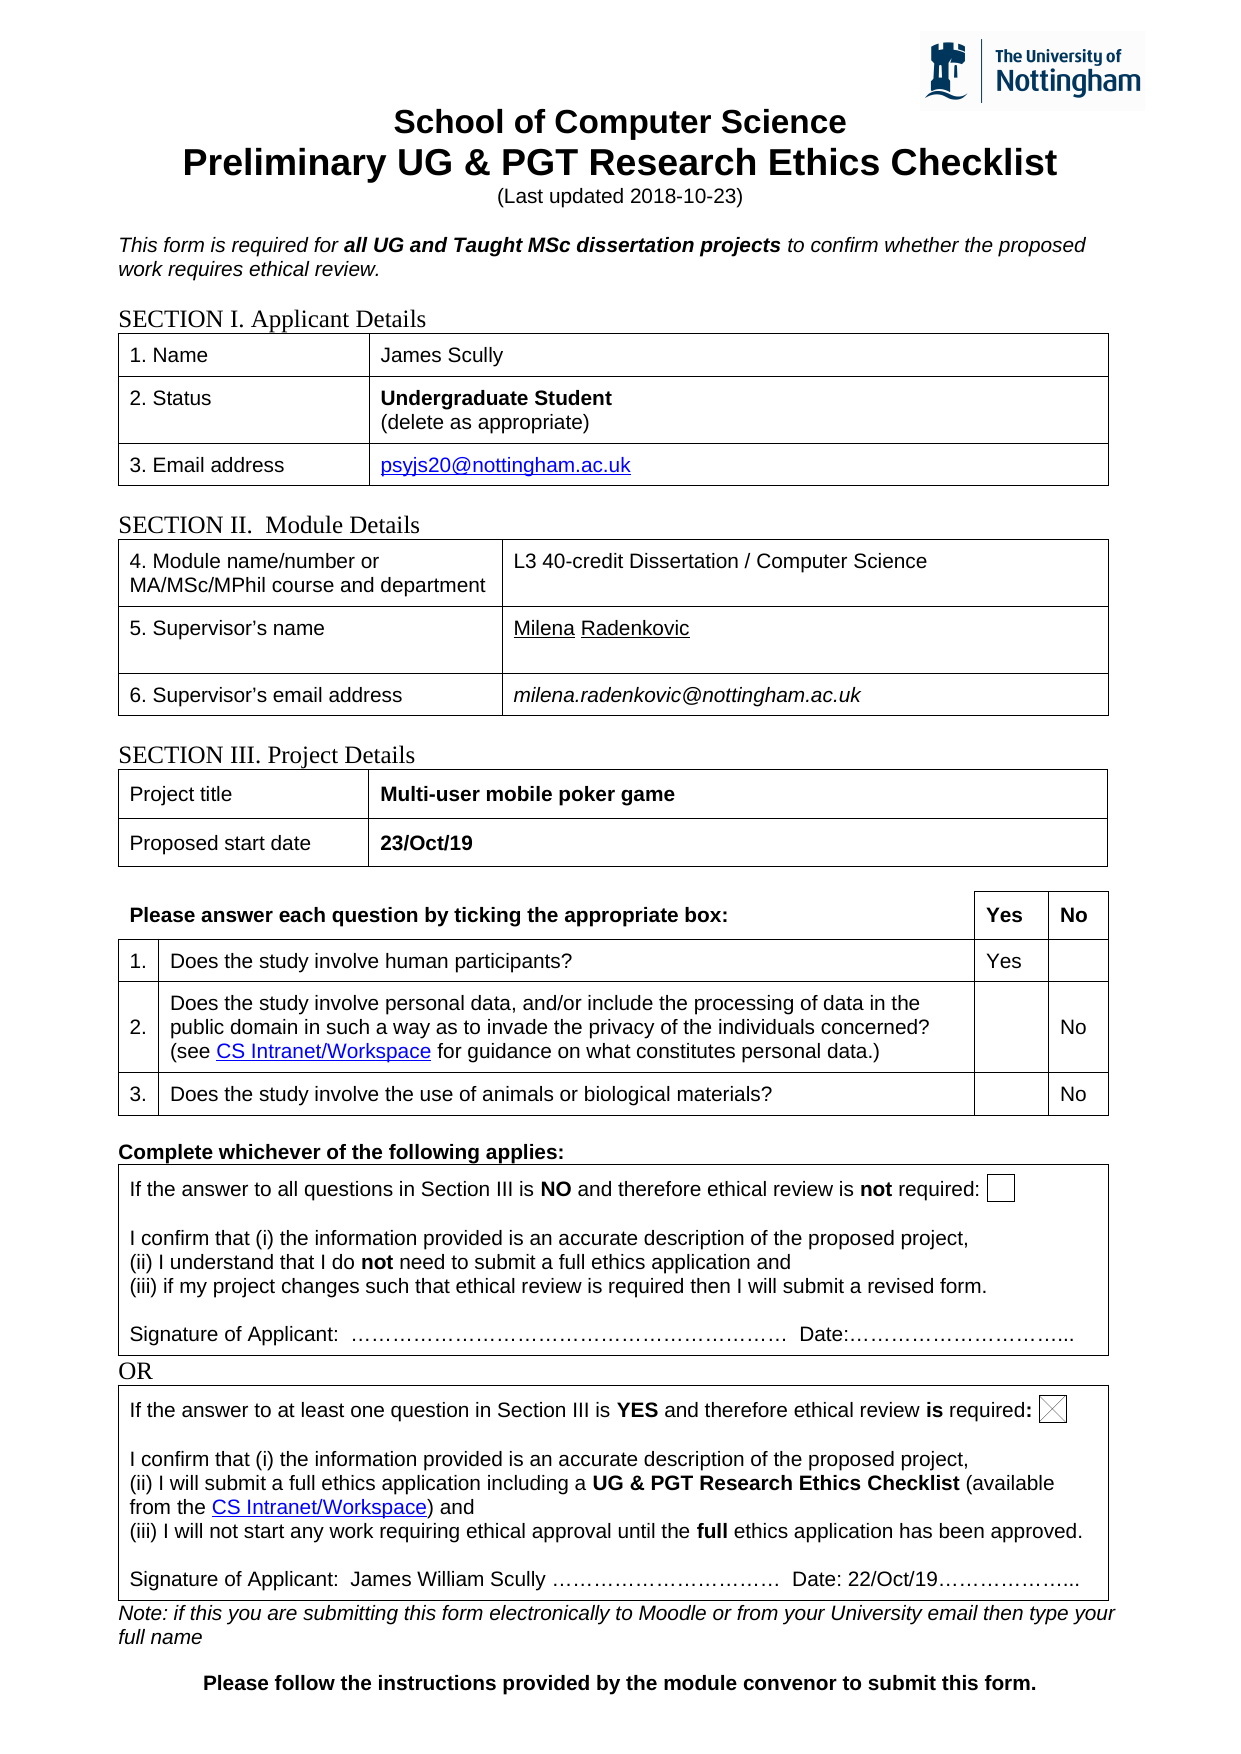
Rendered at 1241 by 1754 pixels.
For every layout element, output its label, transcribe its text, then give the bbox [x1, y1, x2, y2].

table_header 4. Module name/number or MA/MSc/MPhil course and department [119, 540, 502, 606]
text This form is required for all UG and Taught MSc dissertation projects to confirm whether the proposed work requires ethical review. [118, 233, 1122, 281]
table_header James Scully [370, 334, 1108, 376]
table_cell milena.radenkovic@nottingham.ac.uk [503, 674, 1108, 715]
table_cell No [1049, 1073, 1108, 1114]
table_header 1. Name [119, 334, 369, 376]
table_cell [1049, 940, 1108, 981]
table_cell 23/Oct/19 [369, 819, 1107, 866]
table_cell psyjs20@nottingham.ac.uk [370, 444, 1108, 485]
table_header Multi-user mobile poker game [369, 770, 1107, 817]
table_header If the answer to all questions in Section III is NO and therefore ethical review is not required: I confirm that (i) the information provided is an accurate description of the proposed project, (ii) I understand that I do not need to submit a full ethics application and (iii) if my project changes such that ethical review is required then I will submit a revised form. Signature of Applicant: ……………………………………………………… Date:…………………………... [119, 1165, 1108, 1355]
text SECTION I. Applicant Details [118, 304, 1122, 333]
text Note: if this you are submitting this form electronically to Moodle or from your University email then type your full name [118, 1601, 1122, 1649]
table_cell Proposed start date [119, 819, 368, 866]
table_header L3 40-credit Dissertation / Computer Science [503, 540, 1108, 606]
table_header No [1049, 892, 1108, 938]
table_cell Does the study involve the use of animals or biological materials? [159, 1073, 974, 1114]
picture [920, 31, 1146, 111]
table_header If the answer to at least one question in Section III is YES and therefore ethical review is required: I confirm that (i) the information provided is an accurate description of the proposed project, (ii) I will submit a full ethics application including a UG & PGT Research Ethics Checklist (available from the CS Intranet/Workspace) and (iii) I will not start any work requiring ethical approval until the full ethics application has been approved. Signature of Applicant: James William Scully …………………………… Date: 22/Oct/19………………... [119, 1386, 1108, 1600]
table_cell 6. Supervisor’s email address [119, 674, 502, 715]
table_cell 1. [119, 940, 158, 981]
table_cell [975, 1073, 1048, 1114]
table_header Project title [119, 770, 368, 817]
table_header Please answer each question by ticking the appropriate box: [118, 891, 974, 938]
text School of Computer Science [118, 102, 1122, 141]
text SECTION II. Module Details [118, 510, 1122, 539]
text Complete whichever of the following applies: [118, 1139, 1122, 1163]
table_cell Yes [975, 940, 1048, 981]
table_cell 5. Supervisor’s name [119, 607, 502, 672]
table_cell Milena Radenkovic [503, 607, 1108, 672]
table_cell No [1049, 982, 1108, 1072]
table_cell 2. [119, 982, 158, 1072]
text Preliminary UG & PGT Research Ethics Checklist (Last updated 2018-10-23) [118, 141, 1122, 208]
text SECTION III. Project Details [118, 740, 1122, 769]
text Please follow the instructions provided by the module convenor to submit this form. [118, 1670, 1122, 1694]
table_cell Undergraduate Student (delete as appropriate) [370, 377, 1108, 443]
table_cell [975, 982, 1048, 1072]
table_cell Does the study involve personal data, and/or include the processing of data in the public domain in such a way as to invade the privacy of the individuals concerned? (see CS Intranet/Workspace for guidance on what constitutes personal data.) [159, 982, 974, 1072]
table_cell 3. [119, 1073, 158, 1114]
table_cell 2. Status [119, 377, 369, 443]
table_cell Does the study involve human participants? [159, 940, 974, 981]
text OR [118, 1356, 1122, 1384]
table_header Yes [975, 892, 1048, 938]
table_cell 3. Email address [119, 444, 369, 485]
